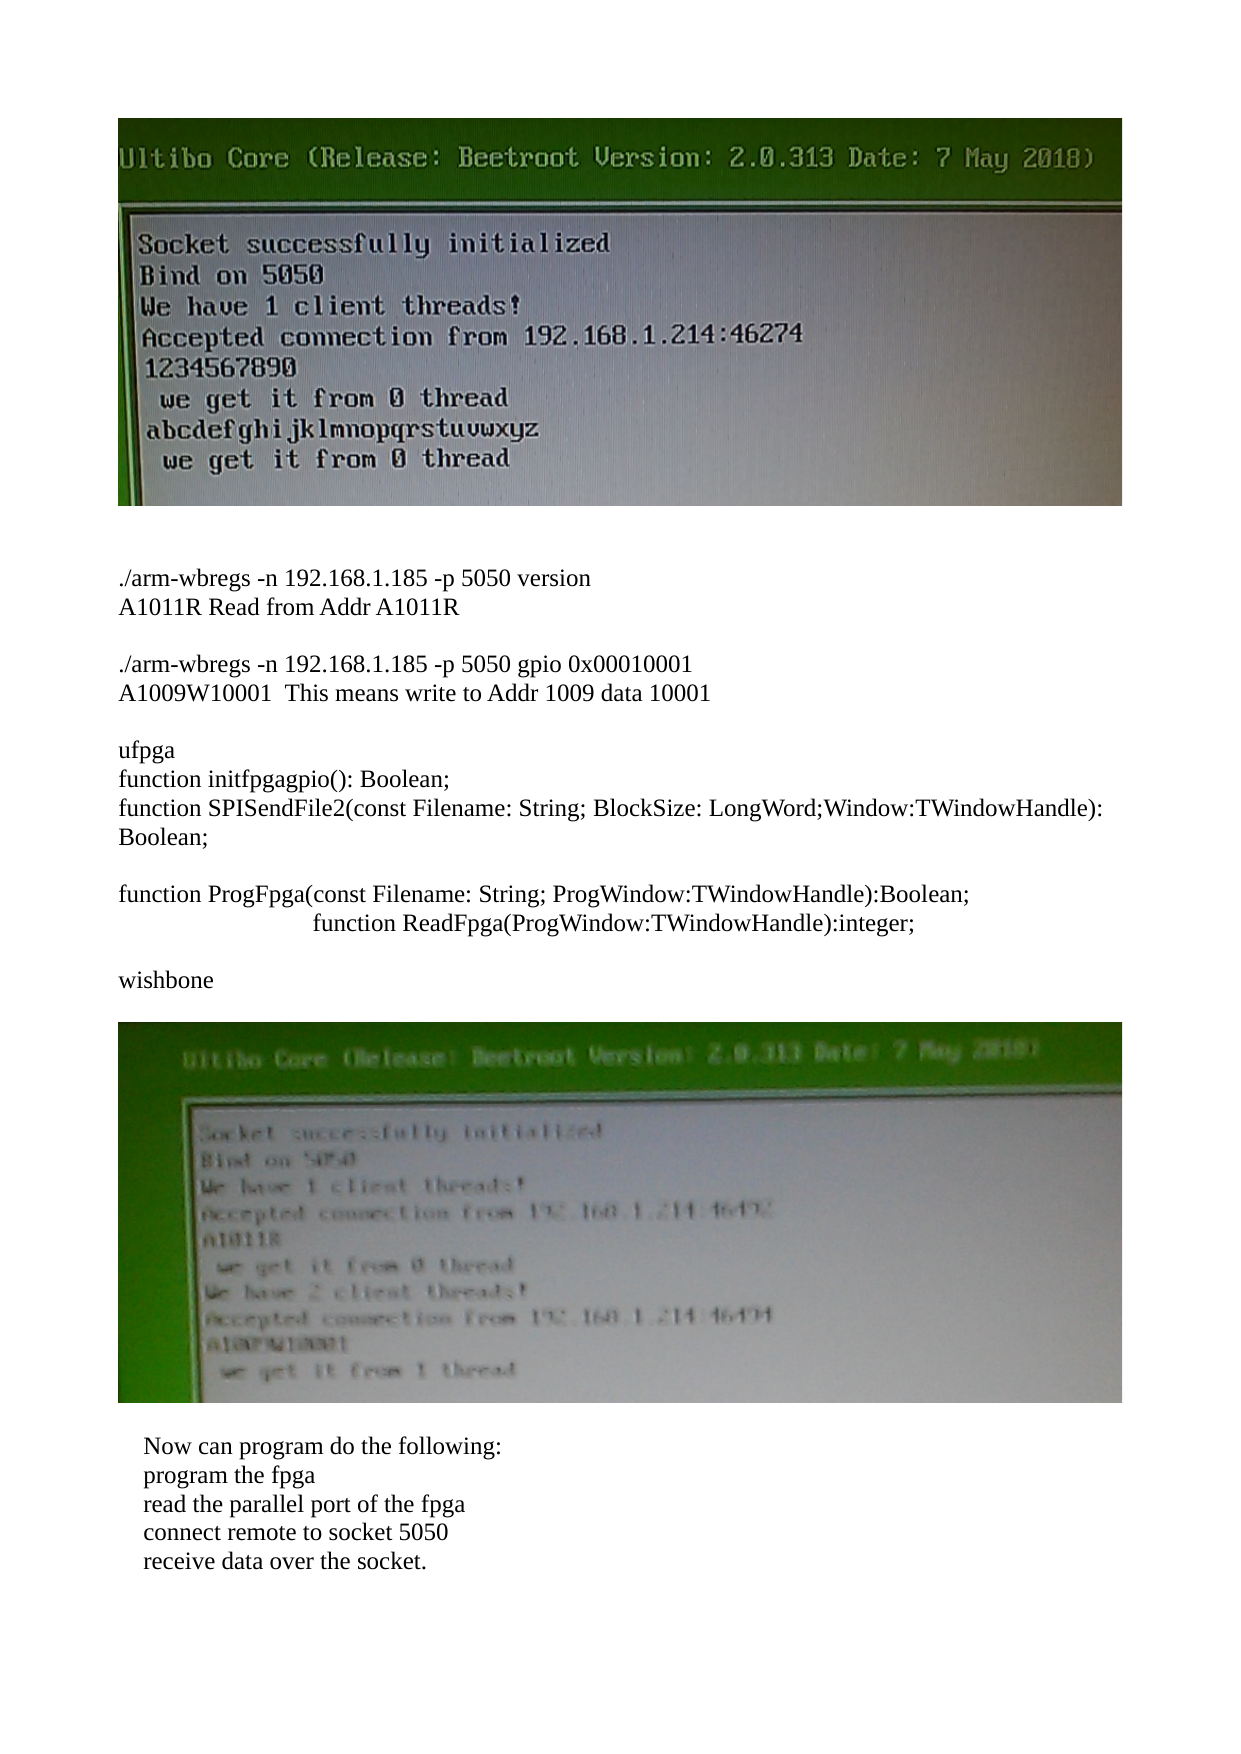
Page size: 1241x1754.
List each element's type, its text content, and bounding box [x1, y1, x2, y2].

picture [118, 118, 1123, 506]
text function SPISendFile2(const Filename: String; BlockSize: LongWord;Window:TWindowHandle): Boolean; [118, 793, 1122, 850]
text A1011R Read from Addr A1011R [118, 592, 1122, 620]
picture [118, 1022, 1123, 1403]
text function ReadFpga(ProgWindow:TWindowHandle):integer; [118, 908, 1122, 937]
text Now can program do the following: [118, 1431, 1122, 1460]
text connect remote to socket 5050 [118, 1517, 1122, 1546]
text ./arm-wbregs -n 192.168.1.185 -p 5050 version [118, 563, 1122, 592]
text receive data over the socket. [118, 1546, 1122, 1575]
text program the fpga [118, 1460, 1122, 1489]
text A1009W10001 This means write to Addr 1009 data 10001 [118, 678, 1122, 707]
text function ProgFpga(const Filename: String; ProgWindow:TWindowHandle):Boolean; [118, 879, 1122, 908]
text wishbone [118, 965, 1122, 994]
text ./arm-wbregs -n 192.168.1.185 -p 5050 gpio 0x00010001 [118, 649, 1122, 678]
text ufpga [118, 735, 1122, 764]
text function initfpgagpio(): Boolean; [118, 764, 1122, 793]
text read the parallel port of the fpga [118, 1489, 1122, 1517]
